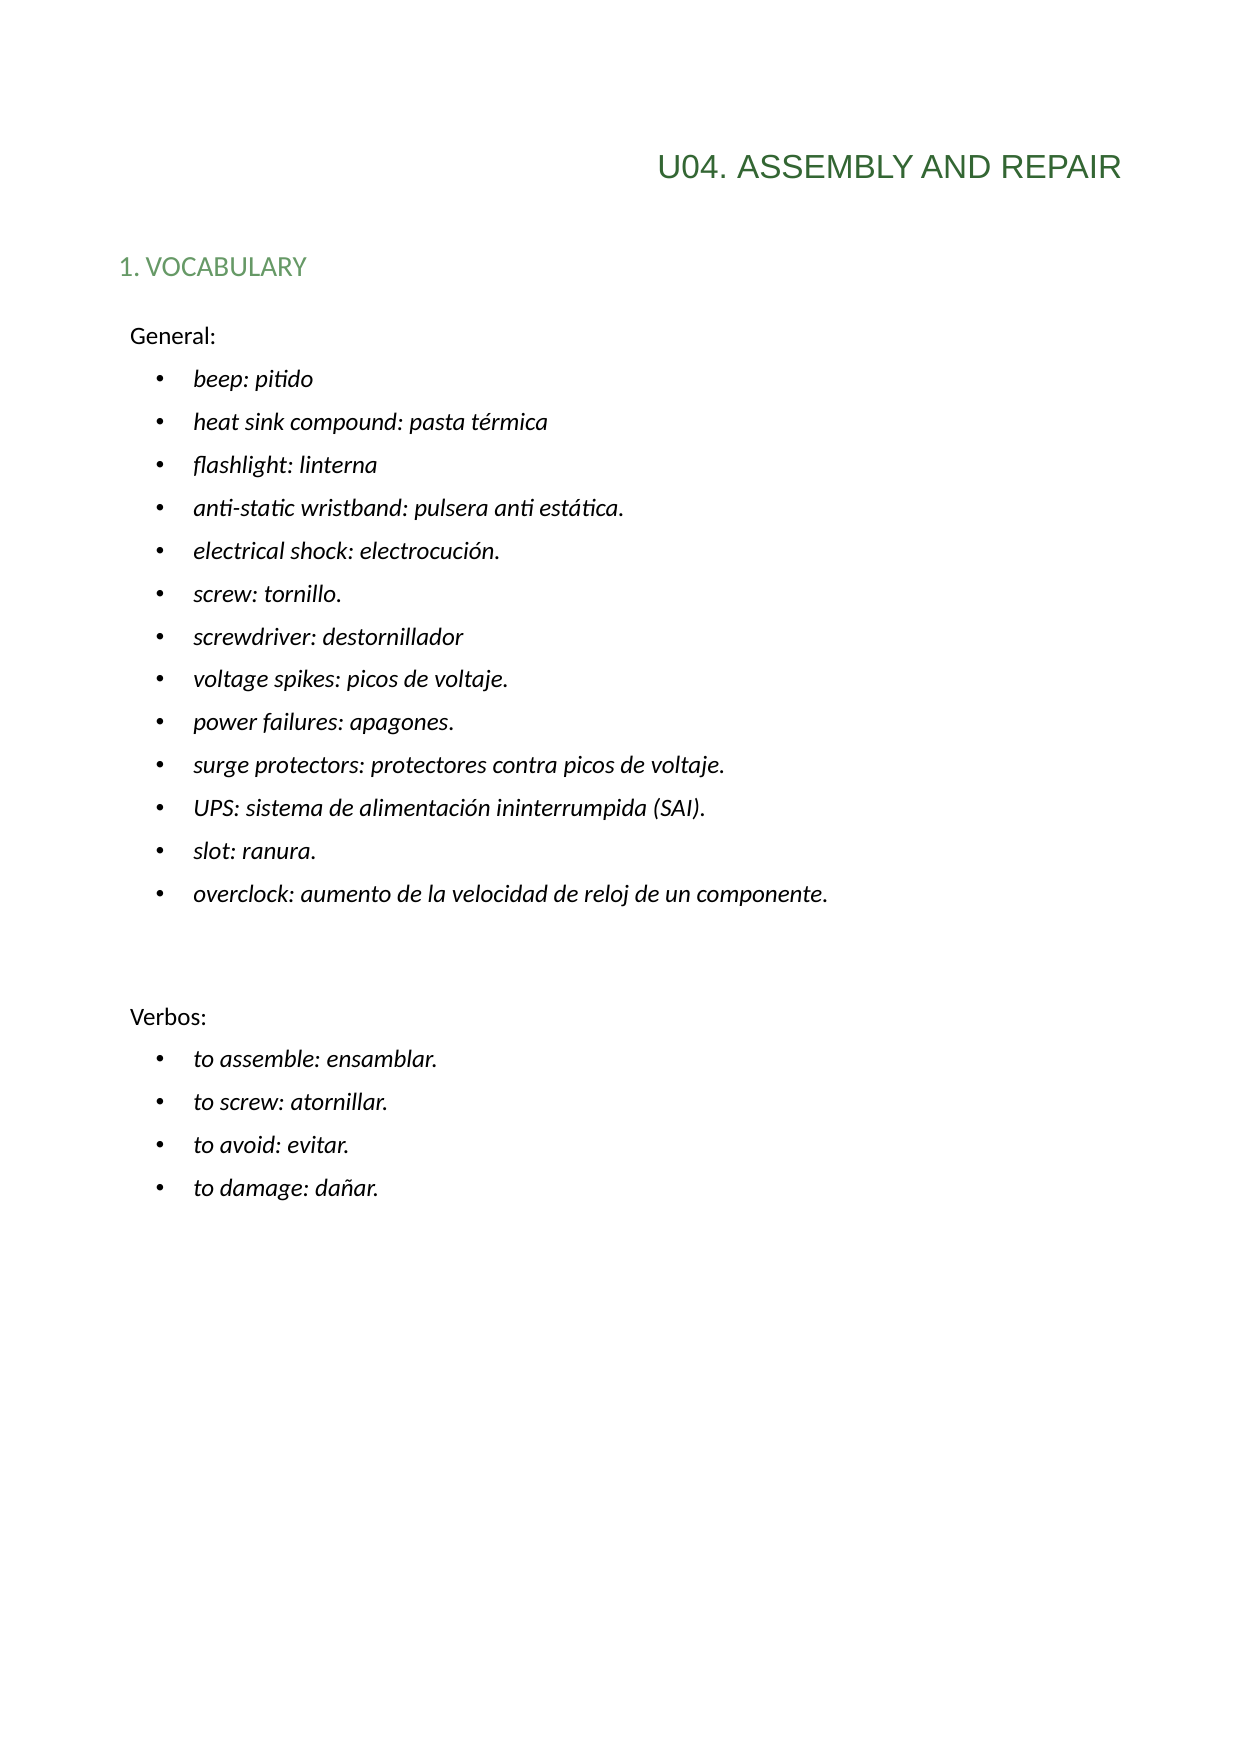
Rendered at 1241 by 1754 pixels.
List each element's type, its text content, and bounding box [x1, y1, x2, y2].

list screwdriver: destornillador [156, 621, 1122, 651]
list beep: pitido [156, 363, 1122, 394]
list slot: ranura. [156, 835, 1122, 866]
list heat sink compound: pasta térmica [156, 406, 1122, 437]
list surge protectors: protectores contra picos de voltaje. [156, 749, 1122, 780]
text U04. ASSEMBLY AND REPAIR [118, 147, 1122, 185]
text General: [118, 320, 1122, 351]
list to screw: atornillar. [156, 1086, 1122, 1117]
list overclock: aumento de la velocidad de reloj de un componente. [156, 878, 1122, 909]
list voltage spikes: picos de voltaje. [156, 663, 1122, 694]
list flashlight: linterna [156, 449, 1122, 479]
text Verbos: [118, 1001, 1122, 1031]
list to damage: dañar. [156, 1172, 1122, 1203]
list to avoid: evitar. [156, 1129, 1122, 1160]
list screw: tornillo. [156, 578, 1122, 608]
list to assemble: ensamblar. [156, 1043, 1122, 1074]
list power failures: apagones. [156, 706, 1122, 737]
list electrical shock: electrocución. [156, 535, 1122, 565]
list UPS: sistema de alimentación ininterrumpida (SAI). [156, 792, 1122, 823]
list anti-static wristband: pulsera anti estática. [156, 492, 1122, 522]
subtitle Vocabulary [118, 248, 1122, 284]
